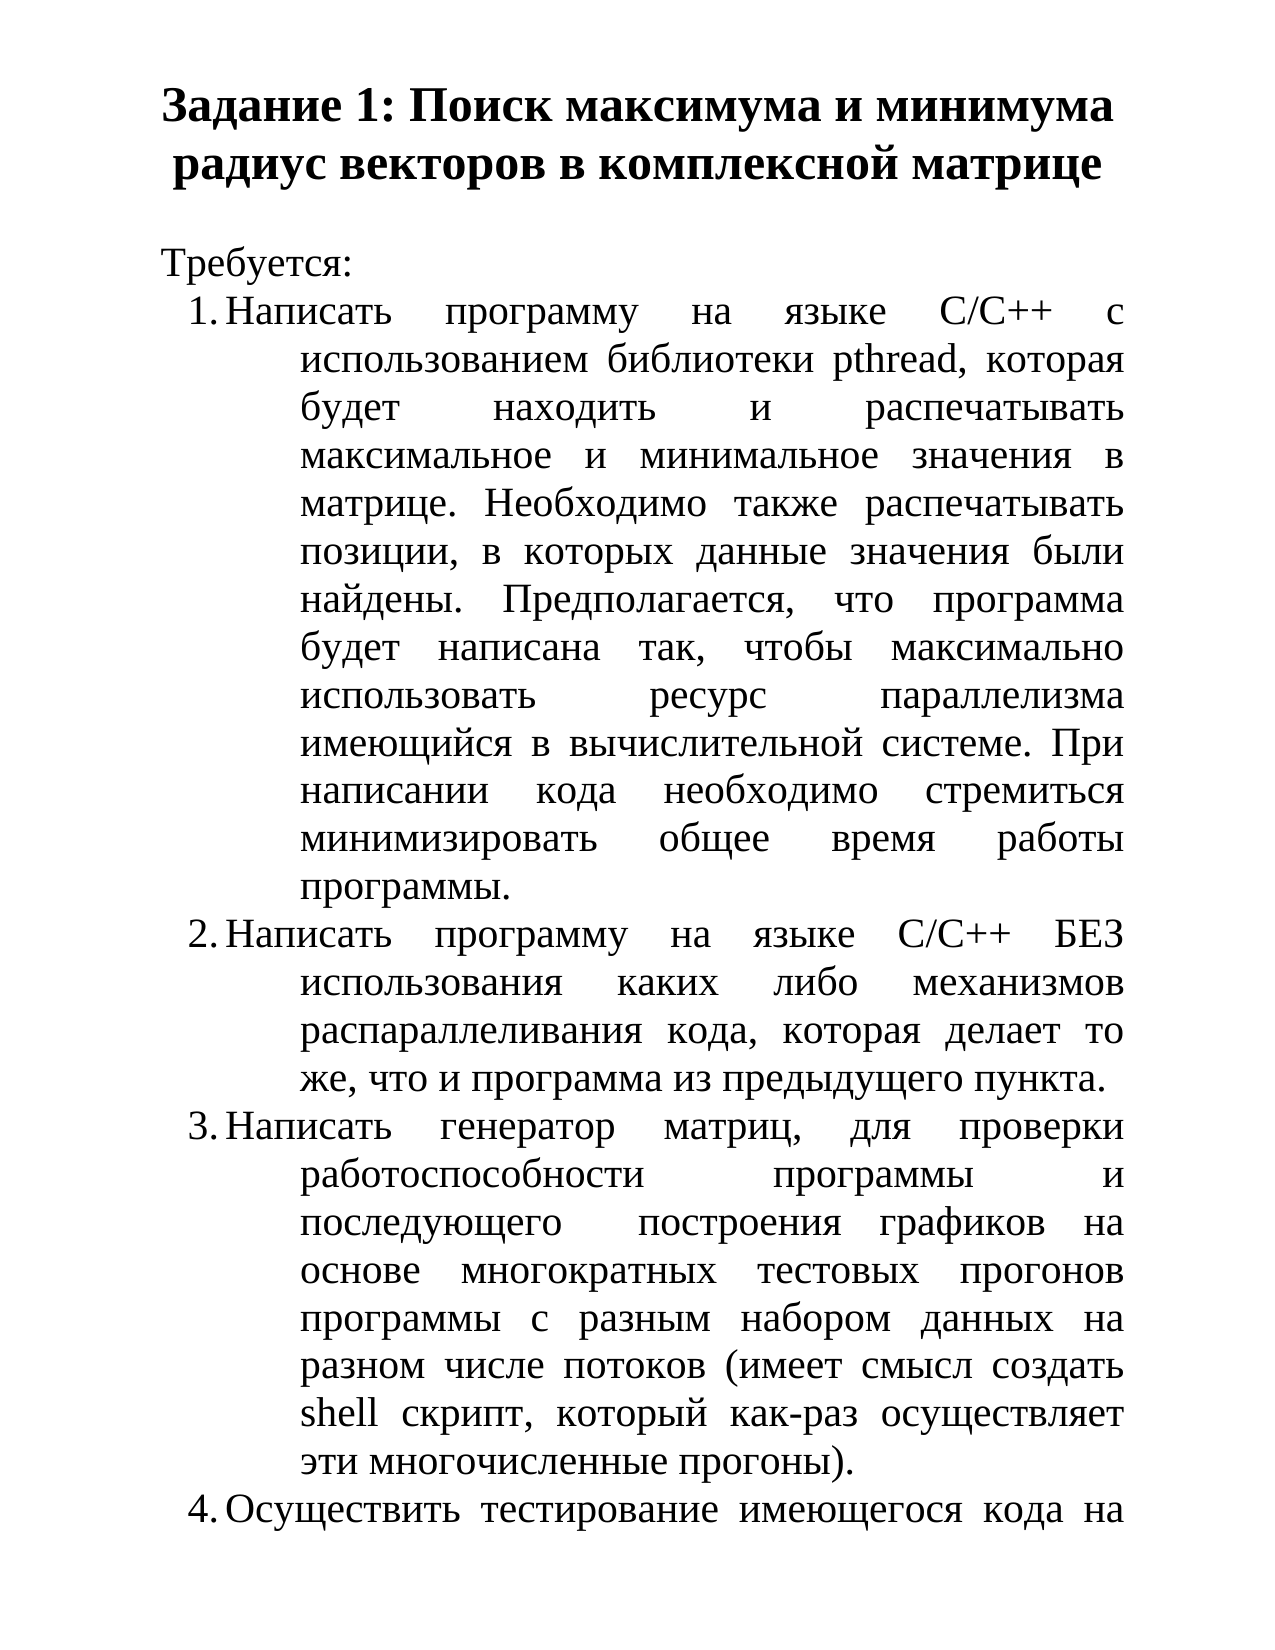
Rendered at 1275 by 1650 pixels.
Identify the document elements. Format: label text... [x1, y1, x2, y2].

list Написать программу на языке C/C++ БЕЗ использования каких либо механизмов распараллеливания кода, которая делает то же, что и программа из предыдущего пункта. [187, 909, 1125, 1100]
text Требуется: [150, 238, 1125, 286]
list Написать генератор матриц, для проверки работоспособности программы и последующего построения графиков на основе многократных тестовых прогонов программы с разным набором данных на разном числе потоков (имеет смысл создать shell скрипт, который как-раз осуществляет эти многочисленные прогоны). [187, 1100, 1125, 1484]
list Написать программу на языке C/C++ с использованием библиотеки pthread, которая будет находить и распечатывать максимальное и минимальное значения в матрице. Необходимо также распечатывать позиции, в которых данные значения были найдены. Предполагается, что программа будет написана так, чтобы максимально использовать ресурс параллелизма имеющийся в вычислительной системе. При написании кода необходимо стремиться минимизировать общее время работы программы. [187, 286, 1125, 909]
list Осуществить тестирование имеющегося кода на [187, 1484, 1125, 1532]
text Задание 1: Поиск максимума и минимума радиус векторов в комплексной матрице [150, 75, 1125, 190]
